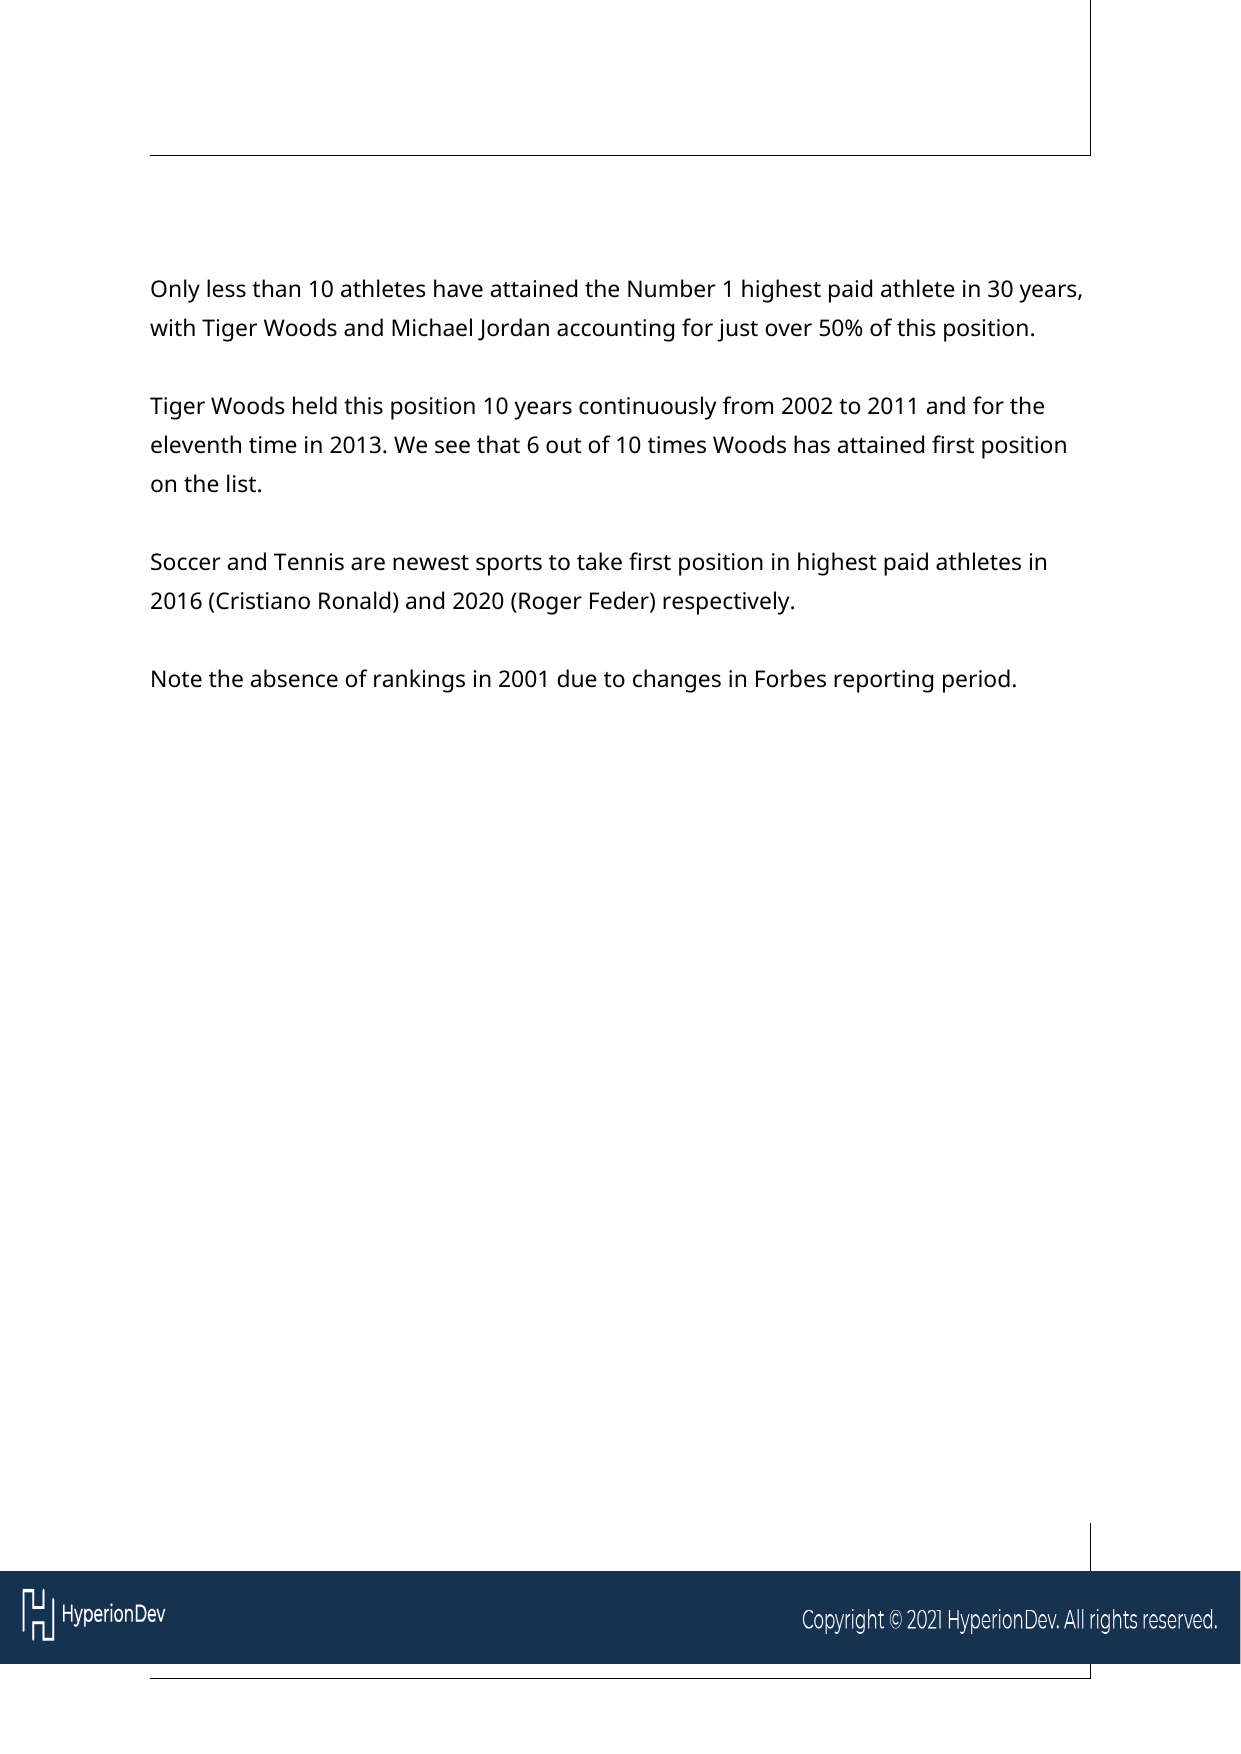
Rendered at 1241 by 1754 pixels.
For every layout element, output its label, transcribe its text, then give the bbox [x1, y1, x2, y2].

text Note the absence of rankings in 2001 due to changes in Forbes reporting period. [150, 663, 1091, 727]
text Only less than 10 athletes have attained the Number 1 highest paid athlete in 30 years, with Tiger Woods and Michael Jordan accounting for just over 50% of this position. [150, 273, 1091, 343]
text Tiger Woods held this position 10 years continuously from 2002 to 2011 and for the eleventh time in 2013. We see that 6 out of 10 times Woods has attained first position on the list. [150, 390, 1091, 499]
text Soccer and Tennis are newest sports to take first position in highest paid athletes in 2016 (Cristiano Ronald) and 2020 (Roger Feder) respectively. [150, 546, 1091, 616]
